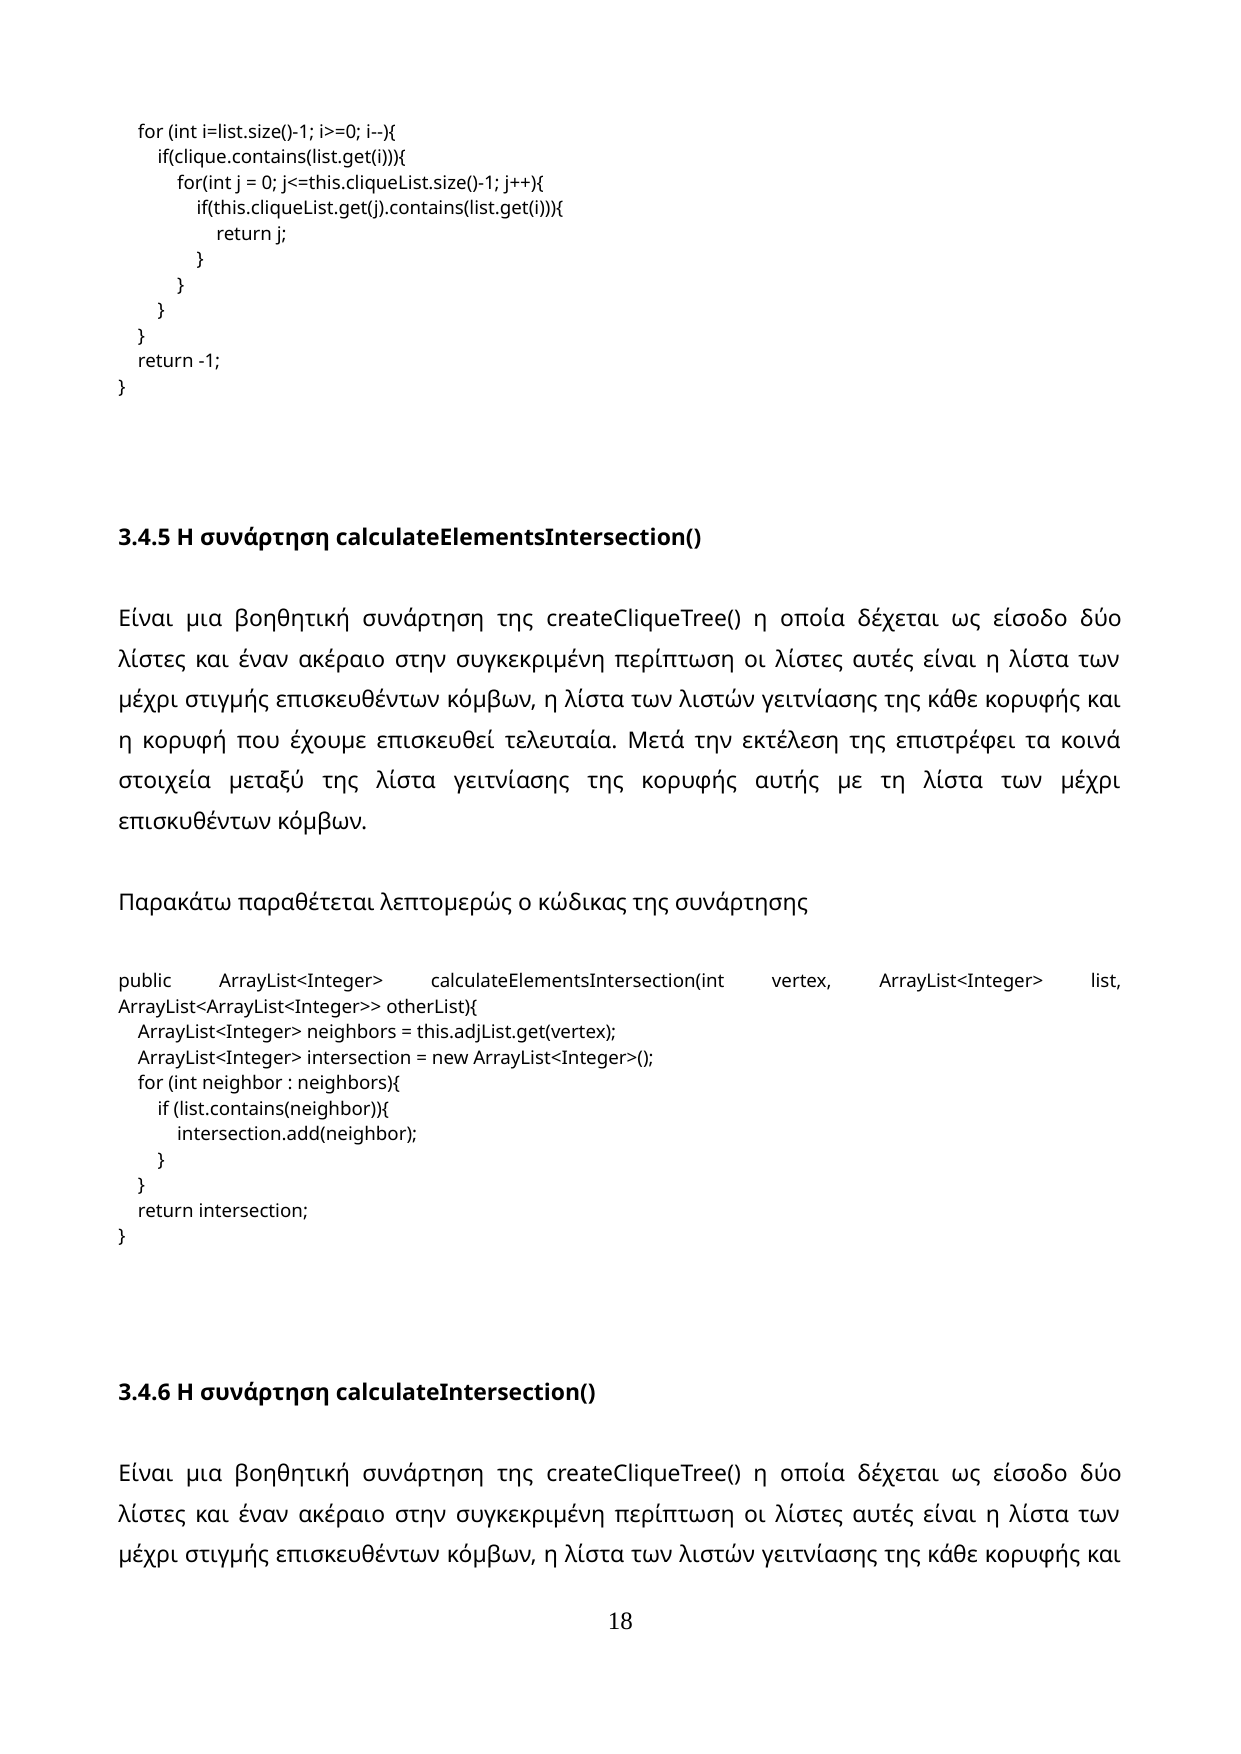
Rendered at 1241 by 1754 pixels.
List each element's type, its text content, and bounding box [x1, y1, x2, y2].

text if(this.cliqueList.get(j).contains(list.get(i))){ [118, 195, 1122, 220]
text } [118, 1172, 1122, 1197]
text Παρακάτω παραθέτεται λεπτομερώς ο κώδικας της συνάρτησης [118, 886, 1122, 918]
text } [118, 373, 1122, 399]
text } [118, 1223, 1122, 1248]
text return j; [118, 220, 1122, 246]
text } [118, 297, 1122, 322]
text } [118, 271, 1122, 297]
text for(int j = 0; j<=this.cliqueList.size()-1; j++){ [118, 169, 1122, 195]
text 3.4.6 Η συνάρτηση calculateIntersection() [118, 1376, 1122, 1407]
text return intersection; [118, 1197, 1122, 1223]
text } [118, 1146, 1122, 1172]
text for (int neighbor : neighbors){ [118, 1070, 1122, 1095]
text } [118, 322, 1122, 348]
text 3.4.5 Η συνάρτηση calculateElementsIntersection() [118, 521, 1122, 552]
text } [118, 246, 1122, 271]
text for (int i=list.size()-1; i>=0; i--){ [118, 118, 1122, 144]
text if(clique.contains(list.get(i))){ [118, 144, 1122, 169]
text Είναι μια βοηθητική συνάρτηση της createCliqueTree() η οποία δέχεται ως είσοδο δύο λίστες και έναν ακέραιο στην συγκεκριμένη περίπτωση οι λίστες αυτές είναι η λίστα των μέχρι στιγμής επισκευθέντων κόμβων, η λίστα των λιστών γειτνίασης της κάθε κορυφής και [118, 1457, 1122, 1570]
text intersection.add(neighbor); [118, 1121, 1122, 1146]
text ArrayList<Integer> intersection = new ArrayList<Integer>(); [118, 1044, 1122, 1070]
text if (list.contains(neighbor)){ [118, 1095, 1122, 1121]
text Είναι μια βοηθητική συνάρτηση της createCliqueTree() η οποία δέχεται ως είσοδο δύο λίστες και έναν ακέραιο στην συγκεκριμένη περίπτωση οι λίστες αυτές είναι η λίστα των μέχρι στιγμής επισκευθέντων κόμβων, η λίστα των λιστών γειτνίασης της κάθε κορυφής και η κορυφή που έχουμε επισκευθεί τελευταία. Μετά την εκτέλεση της επιστρέφει τα κοινά στοιχεία μεταξύ της λίστα γειτνίασης της κορυφής αυτής με τη λίστα των μέχρι επισκυθέντων κόμβων. [118, 602, 1122, 836]
text public ArrayList<Integer> calculateElementsIntersection(int vertex, ArrayList<Integer> list, ArrayList<ArrayList<Integer>> otherList){ [118, 968, 1122, 1019]
text ArrayList<Integer> neighbors = this.adjList.get(vertex); [118, 1019, 1122, 1044]
text return -1; [118, 348, 1122, 373]
